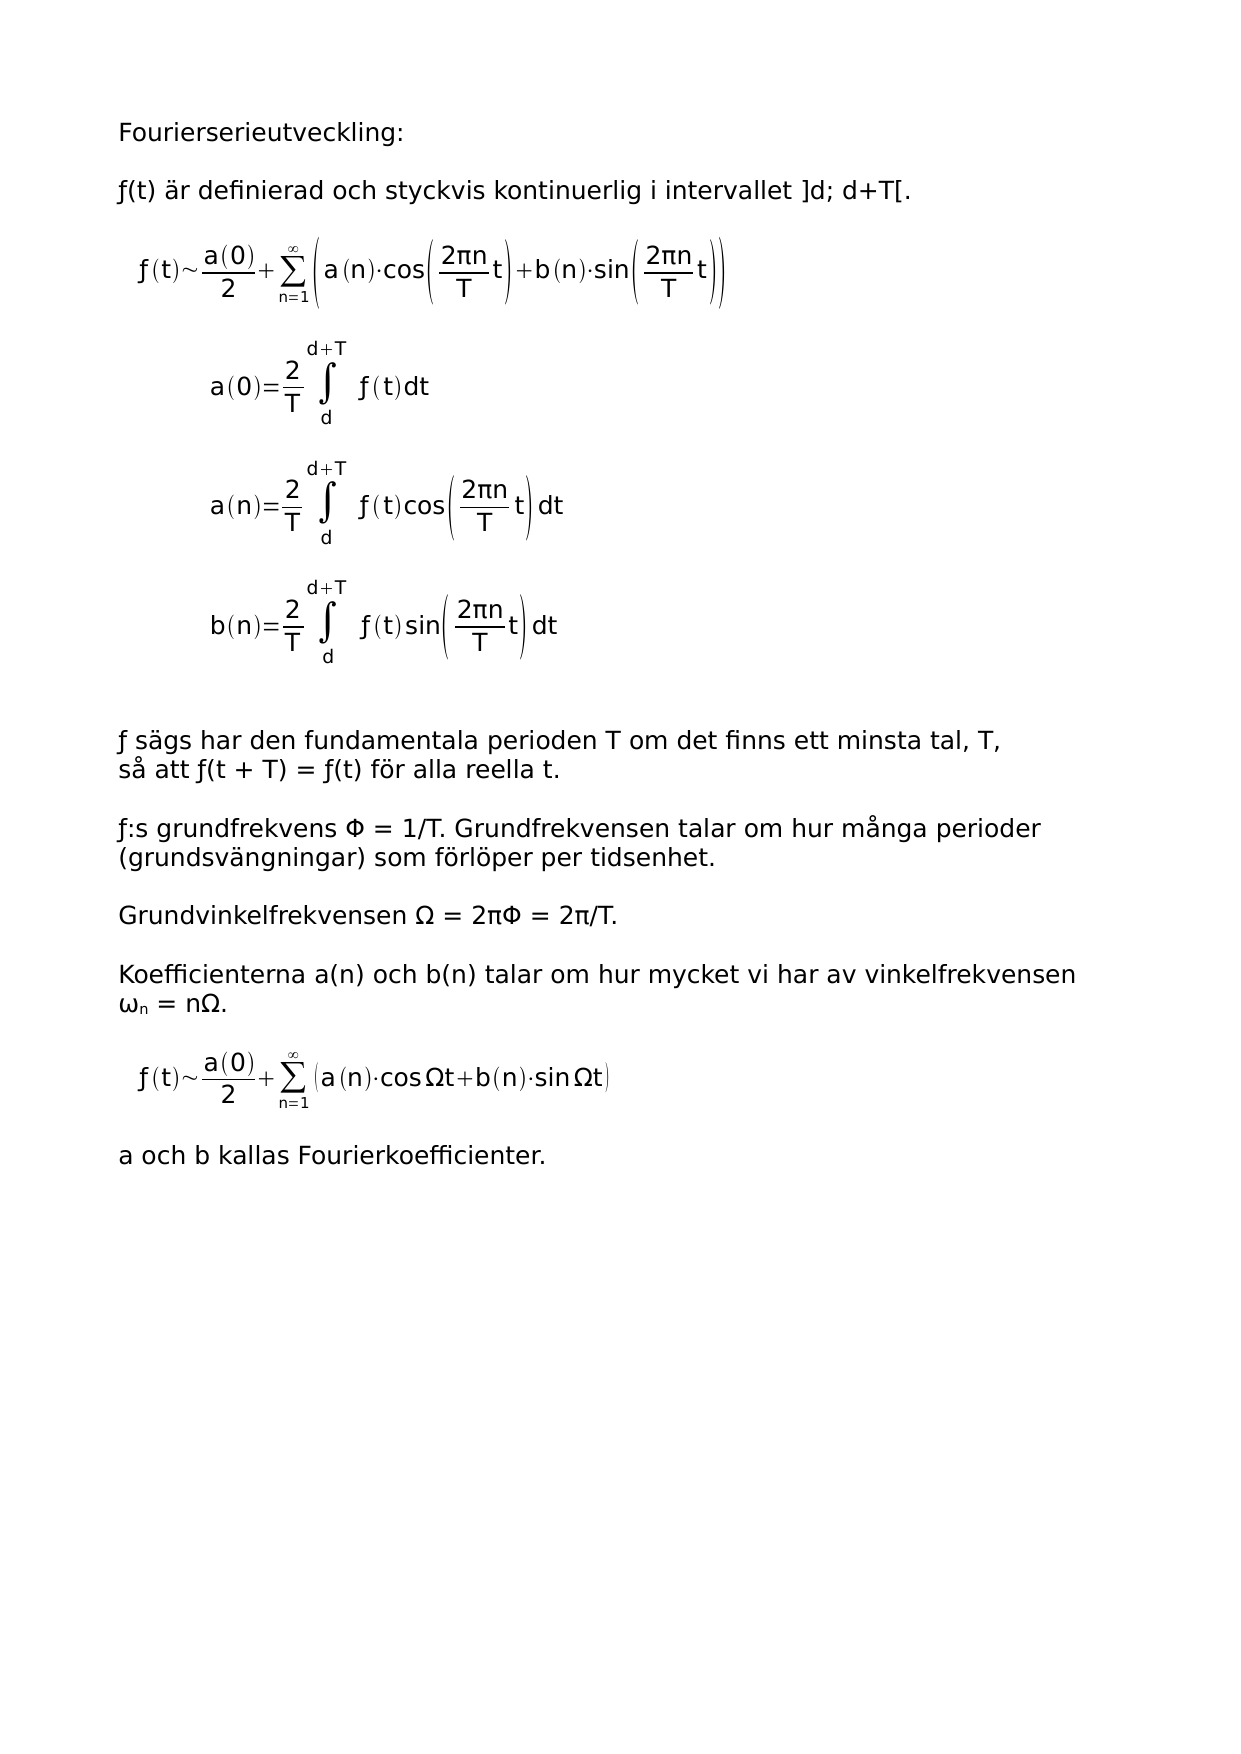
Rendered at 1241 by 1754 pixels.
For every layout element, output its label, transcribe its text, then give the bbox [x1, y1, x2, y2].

text ƒ sägs har den fundamentala perioden T om det finns ett minsta tal, T, [118, 727, 1122, 756]
text så att ƒ(t + T) = ƒ(t) för alla reella t. [118, 756, 1122, 785]
text Fourierserieutveckling: [118, 118, 1122, 147]
text Grundvinkelfrekvensen Ω = 2πΦ = 2π/T. [118, 902, 1122, 931]
text Koefficienterna a(n) och b(n) talar om hur mycket vi har av vinkelfrekvensen [118, 960, 1122, 989]
text ωn = nΩ. [118, 989, 1122, 1018]
text ƒ(t) är definierad och styckvis kontinuerlig i intervallet ]d; d+T[. [118, 176, 1122, 206]
text ƒ:s grundfrekvens Φ = 1/T. Grundfrekvensen talar om hur många perioder (grundsvängningar) som förlöper per tidsenhet. [118, 814, 1122, 872]
text a och b kallas Fourierkoefficienter. [118, 1141, 1122, 1170]
